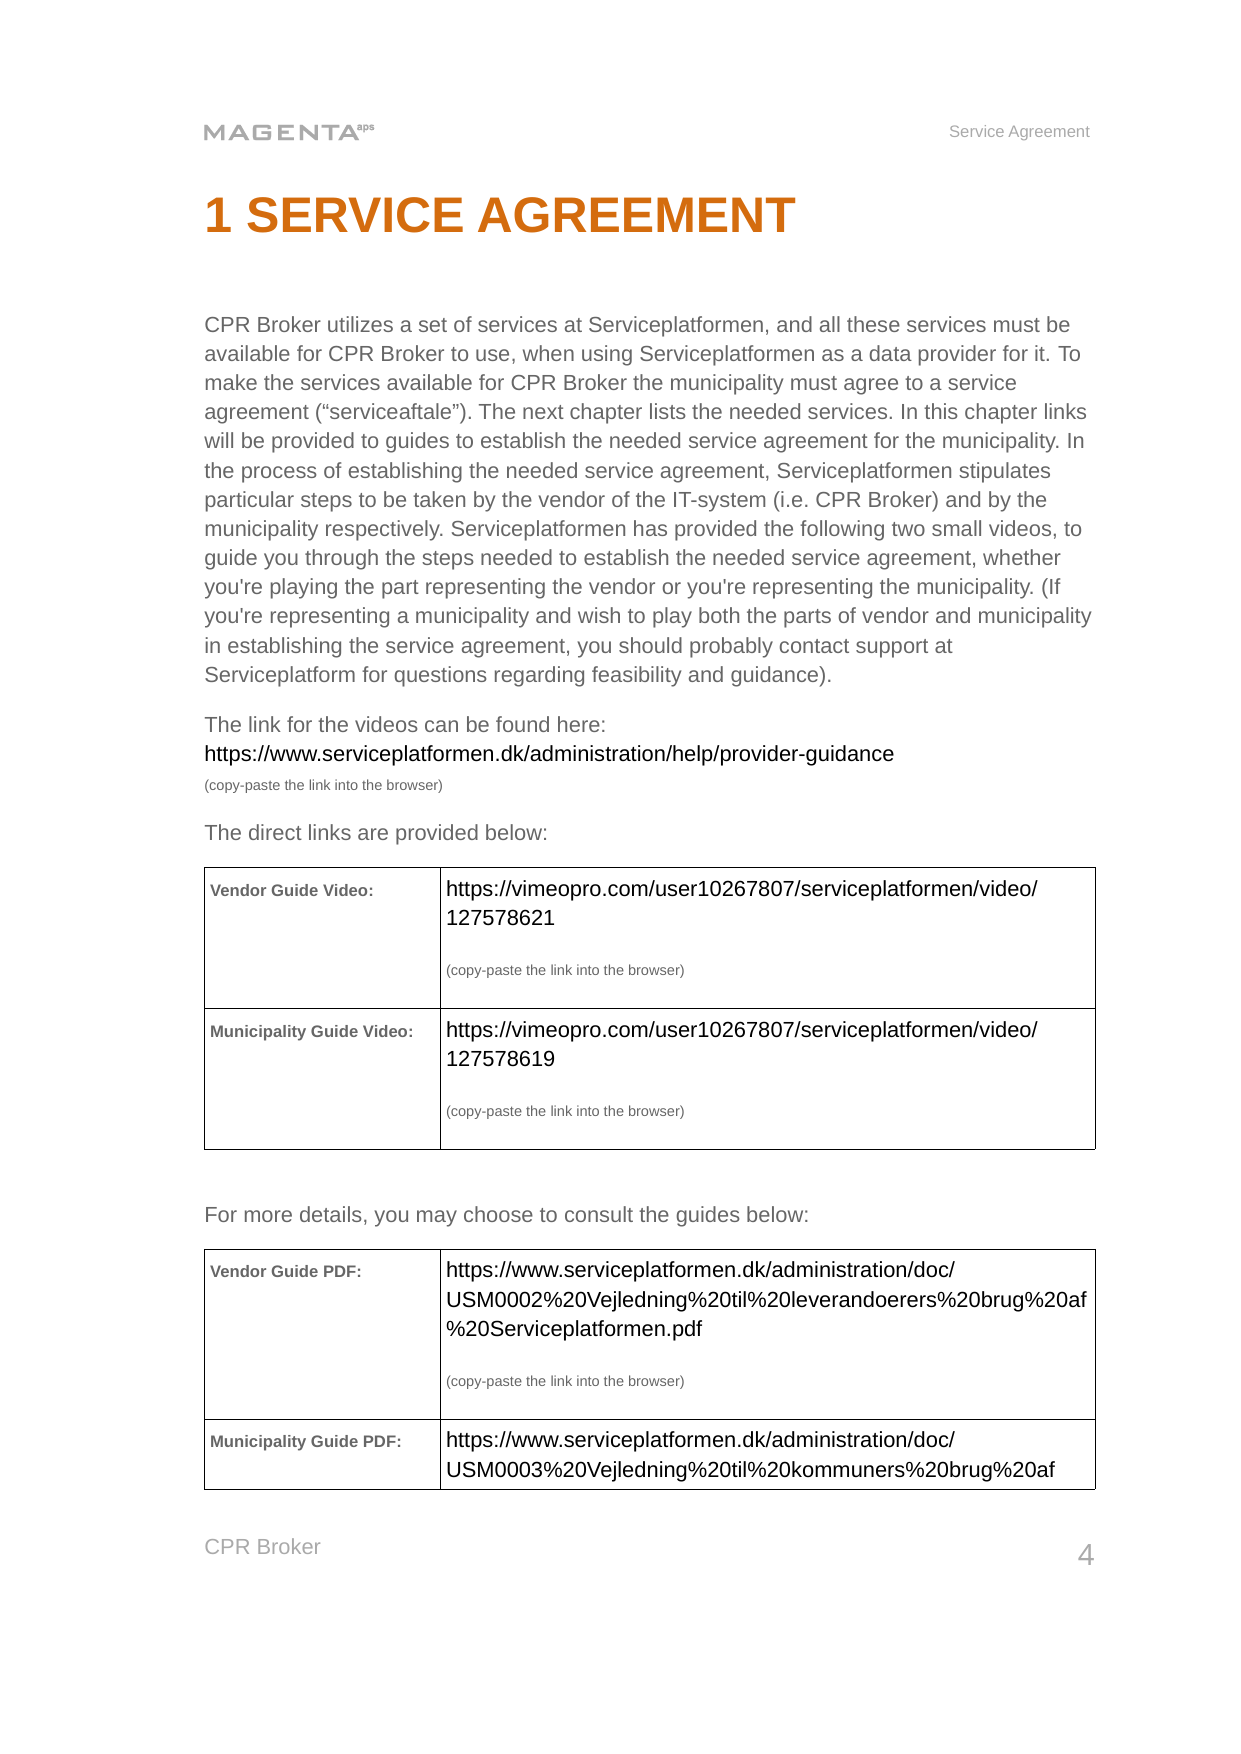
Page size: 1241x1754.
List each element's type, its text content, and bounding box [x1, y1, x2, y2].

subtitle Service Agreement [204, 186, 1094, 244]
text For more details, you may choose to consult the guides below: [204, 1199, 1094, 1228]
table_cell https://www.serviceplatformen.dk/administration/doc/USM0003%20Vejledning%20til%20kommuners%20brug%20af [441, 1420, 1095, 1488]
table_cell Municipality Guide Video: [205, 1009, 440, 1149]
table_header https://vimeopro.com/user10267807/serviceplatformen/video/127578621 (copy-paste the link into the browser) [441, 868, 1095, 1008]
table_cell Municipality Guide PDF: [205, 1420, 440, 1488]
table_header Vendor Guide Video: [205, 868, 440, 1008]
table_cell https://vimeopro.com/user10267807/serviceplatformen/video/127578619 (copy-paste the link into the browser) [441, 1009, 1095, 1149]
text CPR Broker utilizes a set of services at Serviceplatformen, and all these services must be available for CPR Broker to use, when using Serviceplatformen as a data provider for it. To make the services available for CPR Broker the municipality must agree to a service agreement (“serviceaftale”). The next chapter lists the needed services. In this chapter links will be provided to guides to establish the needed service agreement for the municipality. In the process of establishing the needed service agreement, Serviceplatformen stipulates particular steps to be taken by the vendor of the IT-system (i.e. CPR Broker) and by the municipality respectively. Serviceplatformen has provided the following two small videos, to guide you through the steps needed to establish the needed service agreement, whether you're playing the part representing the vendor or you're representing the municipality. (If you're representing a municipality and wish to play both the parts of vendor and municipality in establishing the service agreement, you should probably contact support at Serviceplatform for questions regarding feasibility and guidance). [204, 309, 1094, 688]
text (copy-paste the link into the browser) [204, 767, 1094, 796]
text The direct links are provided below: [204, 817, 1094, 846]
table_header https://www.serviceplatformen.dk/administration/doc/USM0002%20Vejledning%20til%20leverandoerers%20brug%20af%20Serviceplatformen.pdf (copy-paste the link into the browser) [441, 1250, 1095, 1419]
table_header Vendor Guide PDF: [205, 1250, 440, 1419]
text The link for the videos can be found here: https://www.serviceplatformen.dk/administration/help/provider-guidance [204, 709, 1094, 767]
